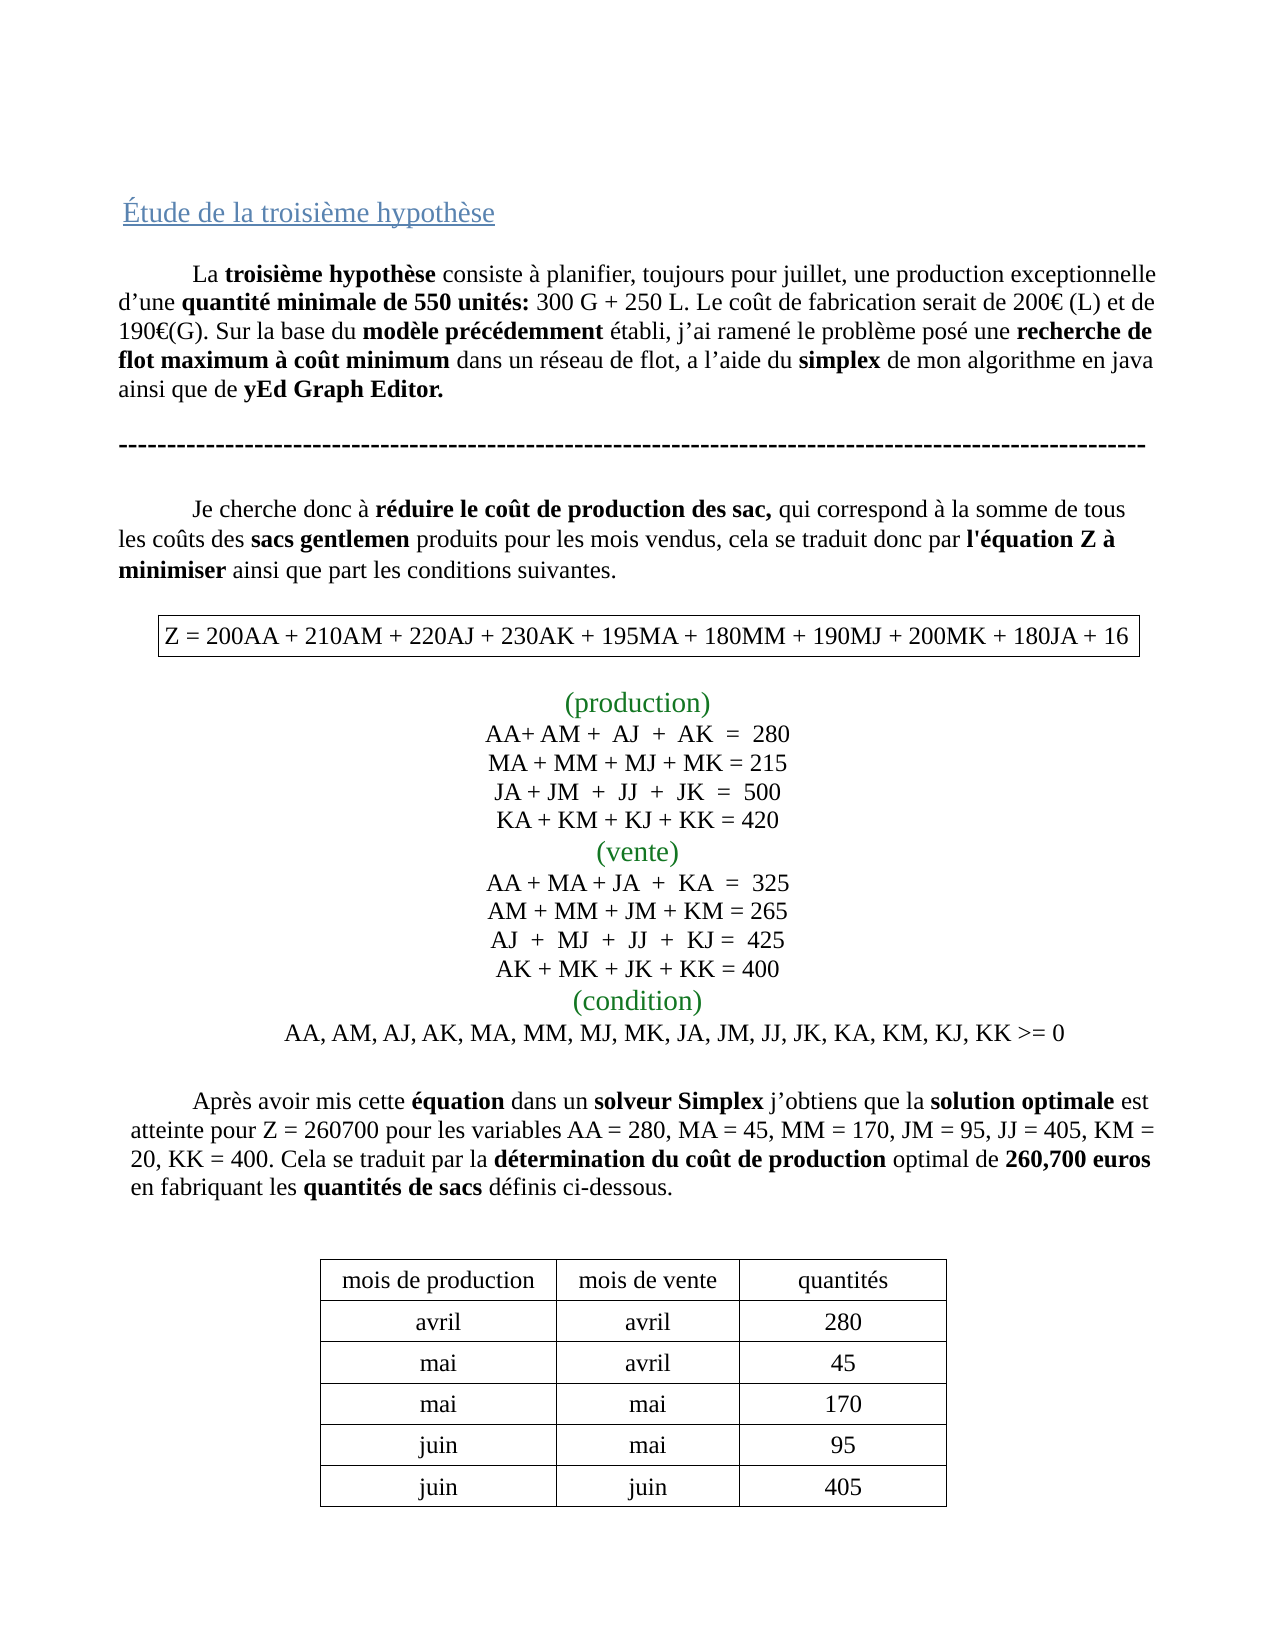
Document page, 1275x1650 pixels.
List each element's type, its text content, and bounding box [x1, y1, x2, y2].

table_cell 170 [740, 1384, 946, 1424]
text ---------------------------------------------------------------------------------------------------------- [118, 427, 1157, 460]
table_cell avril [557, 1342, 739, 1382]
table_cell mai [557, 1425, 739, 1465]
table_header quantités [740, 1260, 946, 1300]
text (condition) [118, 983, 1157, 1016]
table_cell avril [557, 1301, 739, 1341]
text La troisième hypothèse consiste à planifier, toujours pour juillet, une production exceptionnelle d’une quantité minimale de 550 unités: 300 G + 250 L. Le coût de fabrication serait de 200€ (L) et de 190€(G). Sur la base du modèle précédemment établi, j’ai ramené le problème posé une recherche de flot maximum à coût minimum dans un réseau de flot, a l’aide du simplex de mon algorithme en java ainsi que de yEd Graph Editor. [118, 259, 1157, 402]
table_cell 45 [740, 1342, 946, 1382]
text AA+ AM + AJ + AK = 280 [118, 719, 1157, 748]
text (production) [118, 686, 1157, 719]
text KA + KM + KJ + KK = 420 [118, 805, 1157, 834]
table_cell avril [321, 1301, 556, 1341]
table_header mois de production [321, 1260, 556, 1300]
table_header mois de vente [557, 1260, 739, 1300]
text AM + MM + JM + KM = 265 [118, 896, 1157, 925]
text AJ + MJ + JJ + KJ = 425 [118, 925, 1157, 954]
text Étude de la troisième hypothèse [118, 195, 1157, 229]
table_cell 280 [740, 1301, 946, 1341]
text JA + JM + JJ + JK = 500 [118, 777, 1157, 805]
text AA + MA + JA + KA = 325 [118, 868, 1157, 896]
text Après avoir mis cette équation dans un solveur Simplex j’obtiens que la solution optimale est atteinte pour Z = 260700 pour les variables AA = 280, MA = 45, MM = 170, JM = 95, JJ = 405, KM = 20, KK = 400. Cela se traduit par la détermination du coût de production optimal de 260,700 euros en fabriquant les quantités de sacs définis ci-dessous. [130, 1086, 1157, 1201]
text Je cherche donc à réduire le coût de production des sac, qui correspond à la somme de tous les coûts des sacs gentlemen produits pour les mois vendus, cela se traduit donc par l'équation Z à minimiser ainsi que part les conditions suivantes. [118, 494, 1157, 584]
table_cell juin [557, 1466, 739, 1506]
text AK + MK + JK + KK = 400 [118, 954, 1157, 983]
table_cell mai [557, 1384, 739, 1424]
table_cell mai [321, 1342, 556, 1382]
table_header Z = 200AA + 210AM + 220AJ + 230AK + 195MA + 180MM + 190MJ + 200MK + 180JA + 16 [159, 616, 1139, 656]
table_cell 405 [740, 1466, 946, 1506]
table_cell 95 [740, 1425, 946, 1465]
table_cell mai [321, 1384, 556, 1424]
table_cell juin [321, 1466, 556, 1506]
text MA + MM + MJ + MK = 215 [118, 748, 1157, 777]
text AA, AM, AJ, AK, MA, MM, MJ, MK, JA, JM, JJ, JK, KA, KM, KJ, KK >= 0 [118, 1018, 1157, 1047]
table_cell juin [321, 1425, 556, 1465]
text (vente) [118, 834, 1157, 868]
